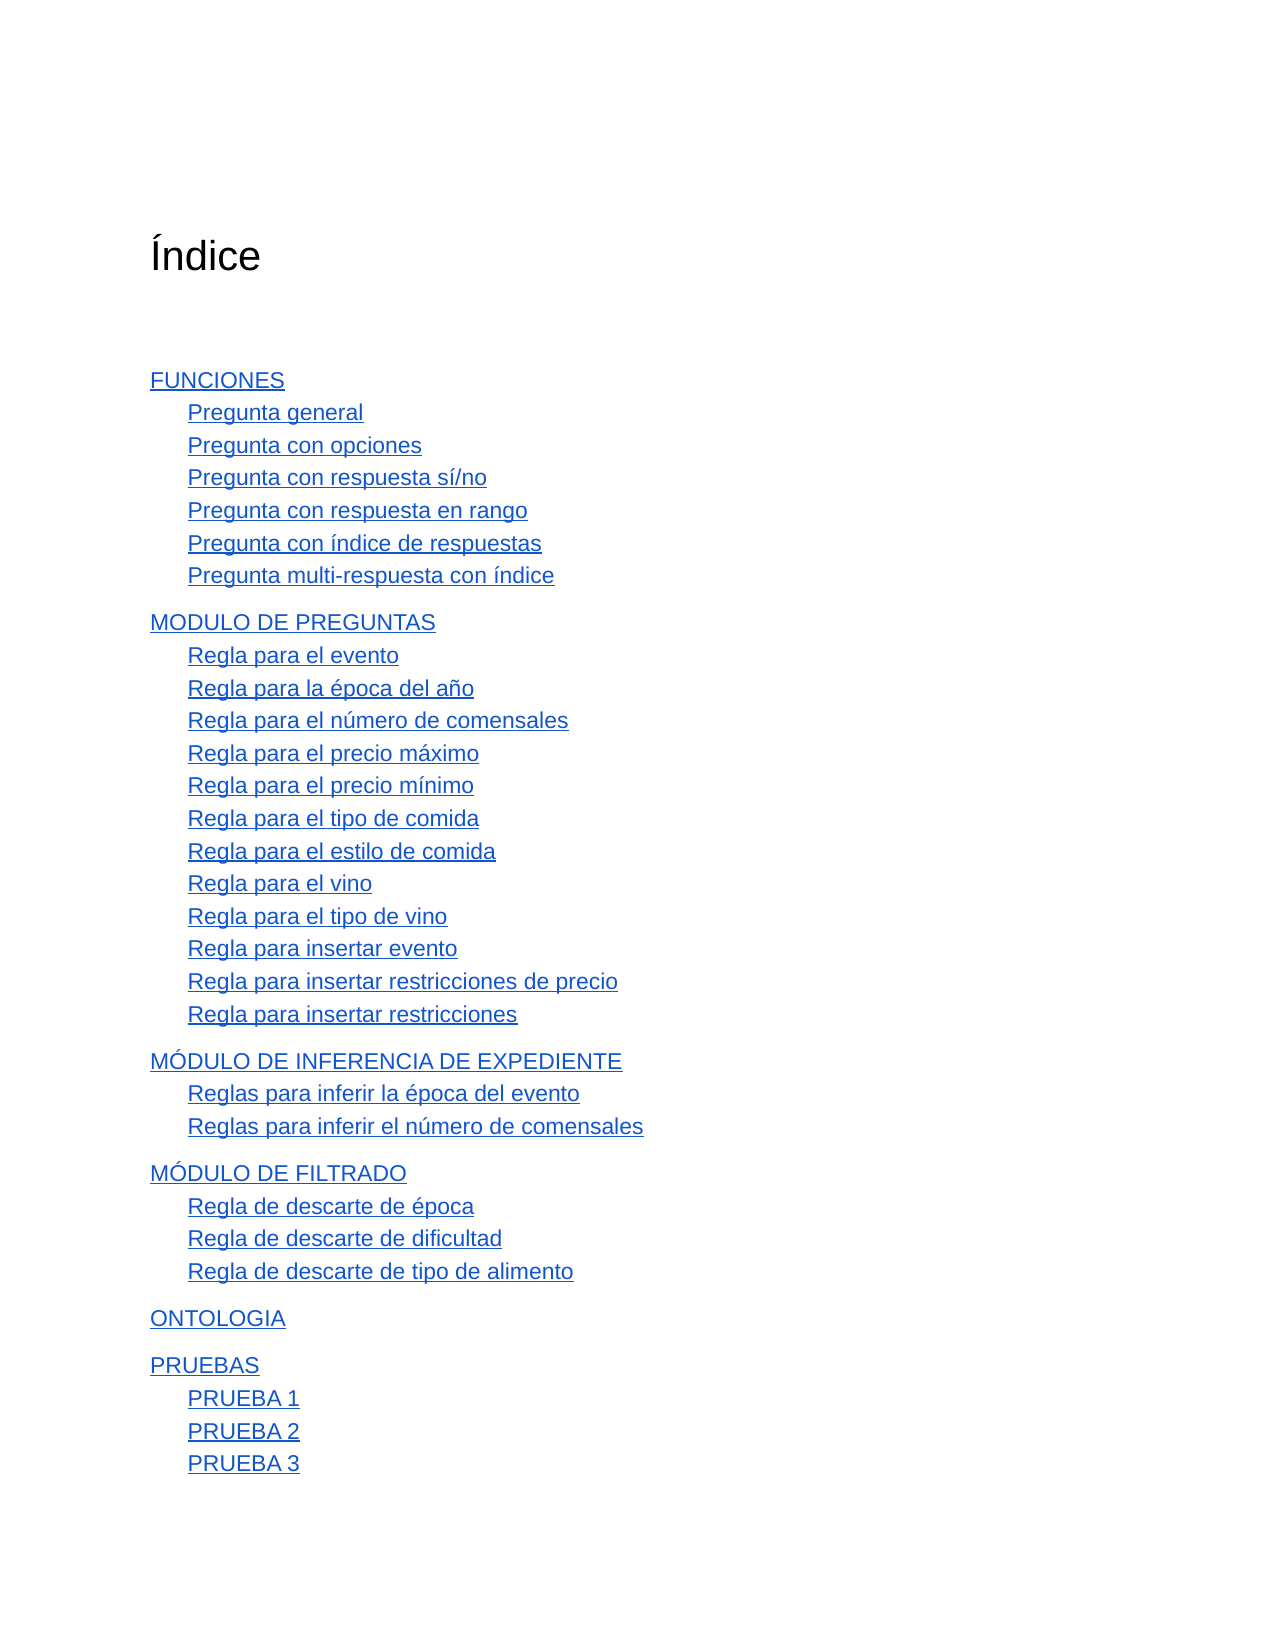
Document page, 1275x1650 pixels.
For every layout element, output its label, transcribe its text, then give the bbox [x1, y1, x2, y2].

text Regla de descarte de dificultad [187, 1225, 1125, 1252]
text PRUEBA 2 [187, 1418, 1125, 1444]
text Regla para insertar evento [187, 935, 1125, 962]
text Regla de descarte de tipo de alimento [187, 1258, 1125, 1284]
text Reglas para inferir la época del evento [187, 1080, 1125, 1107]
text FUNCIONES [150, 367, 1125, 393]
text PRUEBAS [150, 1352, 1125, 1379]
text Regla para el tipo de comida [187, 805, 1125, 831]
text Regla para insertar restricciones [187, 1001, 1125, 1027]
text MÓDULO DE FILTRADO [150, 1160, 1125, 1187]
text Regla para el evento [187, 642, 1125, 668]
text MODULO DE PREGUNTAS [150, 609, 1125, 636]
text PRUEBA 3 [187, 1450, 1125, 1477]
text ONTOLOGIA [150, 1305, 1125, 1332]
text Pregunta con opciones [187, 432, 1125, 458]
text Pregunta con índice de respuestas [187, 529, 1125, 556]
text Pregunta general [187, 399, 1125, 426]
text Reglas para inferir el número de comensales [187, 1113, 1125, 1139]
text Regla para el precio mínimo [187, 772, 1125, 799]
text Regla de descarte de época [187, 1193, 1125, 1219]
text Regla para el número de comensales [187, 707, 1125, 733]
subtitle Índice [150, 231, 1125, 279]
text Regla para el tipo de vino [187, 903, 1125, 929]
text MÓDULO DE INFERENCIA DE EXPEDIENTE [150, 1048, 1125, 1074]
text Regla para el precio máximo [187, 740, 1125, 766]
text Regla para el estilo de comida [187, 838, 1125, 864]
text Regla para insertar restricciones de precio [187, 968, 1125, 994]
text Pregunta con respuesta en rango [187, 497, 1125, 523]
text Pregunta multi-respuesta con índice [187, 562, 1125, 588]
text Pregunta con respuesta sí/no [187, 464, 1125, 491]
text PRUEBA 1 [187, 1385, 1125, 1411]
text Regla para la época del año [187, 674, 1125, 701]
text Regla para el vino [187, 870, 1125, 897]
